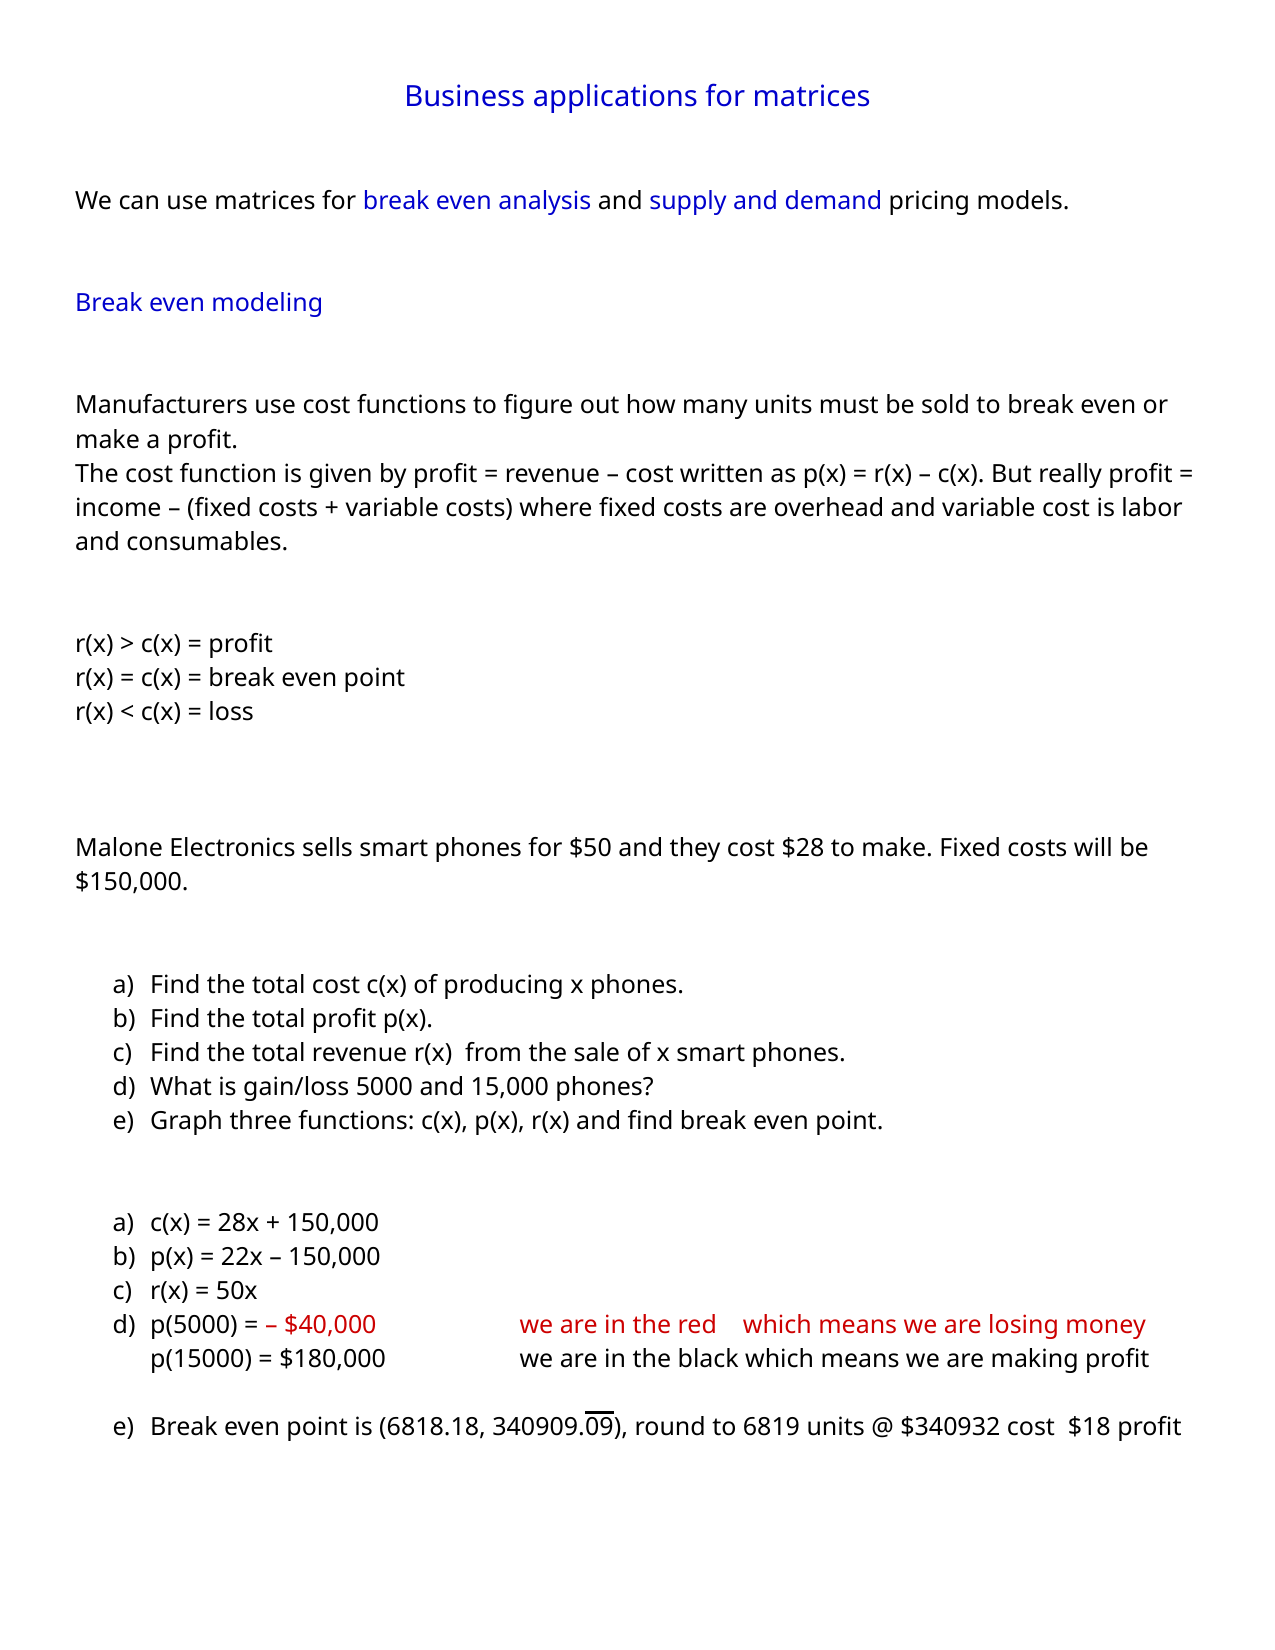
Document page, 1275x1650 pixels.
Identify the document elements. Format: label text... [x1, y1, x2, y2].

text Manufacturers use cost functions to figure out how many units must be sold to break even or make a profit. [75, 387, 1200, 455]
text r(x) = c(x) = break even point [75, 660, 1200, 694]
list p(x) = 22x – 150,000 [112, 1239, 1200, 1273]
text Break even modeling [75, 285, 1200, 319]
text Business applications for matrices [75, 75, 1200, 115]
list Break even point is (6818.18, 340909.09), round to 6819 units @ $340932 cost $18 profit [112, 1409, 1200, 1443]
list c(x) = 28x + 150,000 [112, 1205, 1200, 1239]
list Find the total revenue r(x) from the sale of x smart phones. [112, 1034, 1200, 1068]
list p(15000) = $180,000 we are in the black which means we are making profit [112, 1341, 1200, 1375]
text r(x) < c(x) = loss [75, 694, 1200, 728]
text r(x) > c(x) = profit [75, 626, 1200, 660]
list Find the total cost c(x) of producing x phones. [112, 966, 1200, 1000]
list Graph three functions: c(x), p(x), r(x) and find break even point. [112, 1102, 1200, 1137]
list What is gain/loss 5000 and 15,000 phones? [112, 1068, 1200, 1102]
list r(x) = 50x [112, 1273, 1200, 1307]
text We can use matrices for break even analysis and supply and demand pricing models. [75, 183, 1200, 217]
text The cost function is given by profit = revenue – cost written as p(x) = r(x) – c(x). But really profit = income – (fixed costs + variable costs) where fixed costs are overhead and variable cost is labor and consumables. [75, 455, 1200, 557]
list p(5000) = – $40,000 we are in the red which means we are losing money [112, 1307, 1200, 1341]
list Find the total profit p(x). [112, 1000, 1200, 1034]
text Malone Electronics sells smart phones for $50 and they cost $28 to make. Fixed costs will be $150,000. [75, 830, 1200, 898]
